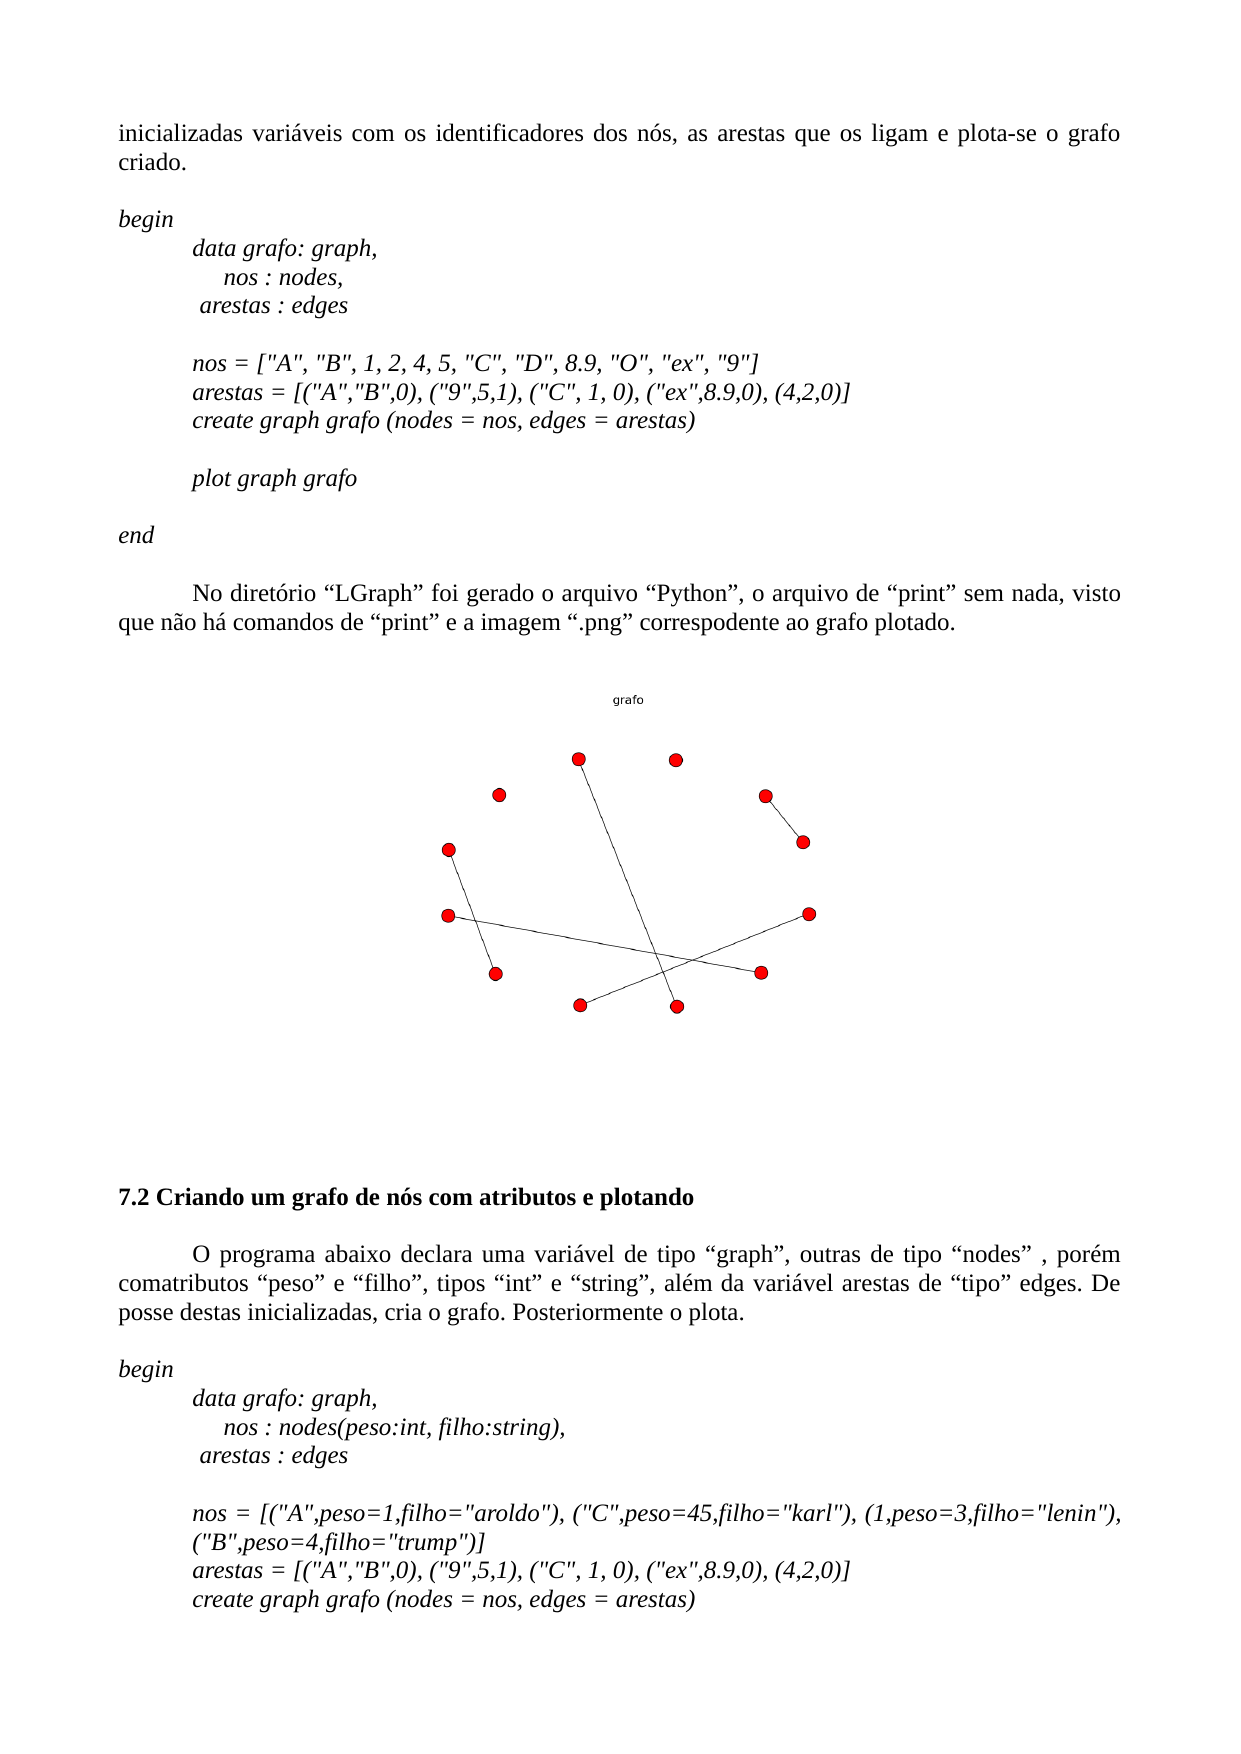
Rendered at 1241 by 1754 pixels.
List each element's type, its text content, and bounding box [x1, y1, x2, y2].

text nos : nodes(peso:int, filho:string), [118, 1412, 1122, 1441]
text begin [118, 204, 1122, 233]
text data grafo: graph, [118, 233, 1122, 262]
text arestas = [("A","B",0), ("9",5,1), ("C", 1, 0), ("ex",8.9,0), (4,2,0)] [118, 1556, 1122, 1584]
text begin [118, 1354, 1122, 1383]
text No diretório “LGraph” foi gerado o arquivo “Python”, o arquivo de “print” sem nada, visto que não há comandos de “print” e a imagem “.png” correspodente ao grafo plotado. [118, 578, 1122, 636]
text create graph grafo (nodes = nos, edges = arestas) [118, 406, 1122, 434]
text data grafo: graph, [118, 1383, 1122, 1412]
text end [118, 521, 1122, 549]
text nos : nodes, [118, 262, 1122, 291]
text arestas = [("A","B",0), ("9",5,1), ("C", 1, 0), ("ex",8.9,0), (4,2,0)] [118, 377, 1122, 406]
text arestas : edges [118, 1441, 1122, 1469]
text plot graph grafo [118, 463, 1122, 492]
text arestas : edges [118, 291, 1122, 319]
text 7.2 Criando um grafo de nós com atributos e plotando [118, 1182, 1122, 1211]
text nos = [("A",peso=1,filho="aroldo"), ("C",peso=45,filho="karl"), (1,peso=3,filho="lenin"), ("B",peso=4,filho="trump")] [118, 1498, 1122, 1556]
picture [294, 664, 946, 1099]
text create graph grafo (nodes = nos, edges = arestas) [118, 1584, 1122, 1613]
text O programa abaixo declara uma variável de tipo “graph”, outras de tipo “nodes” , porém comatributos “peso” e “filho”, tipos “int” e “string”, além da variável arestas de “tipo” edges. De posse destas inicializadas, cria o grafo. Posteriormente o plota. [118, 1239, 1122, 1326]
text inicializadas variáveis com os identificadores dos nós, as arestas que os ligam e plota-se o grafo criado. [118, 118, 1122, 176]
text nos = ["A", "B", 1, 2, 4, 5, "C", "D", 8.9, "O", "ex", "9"] [118, 348, 1122, 377]
